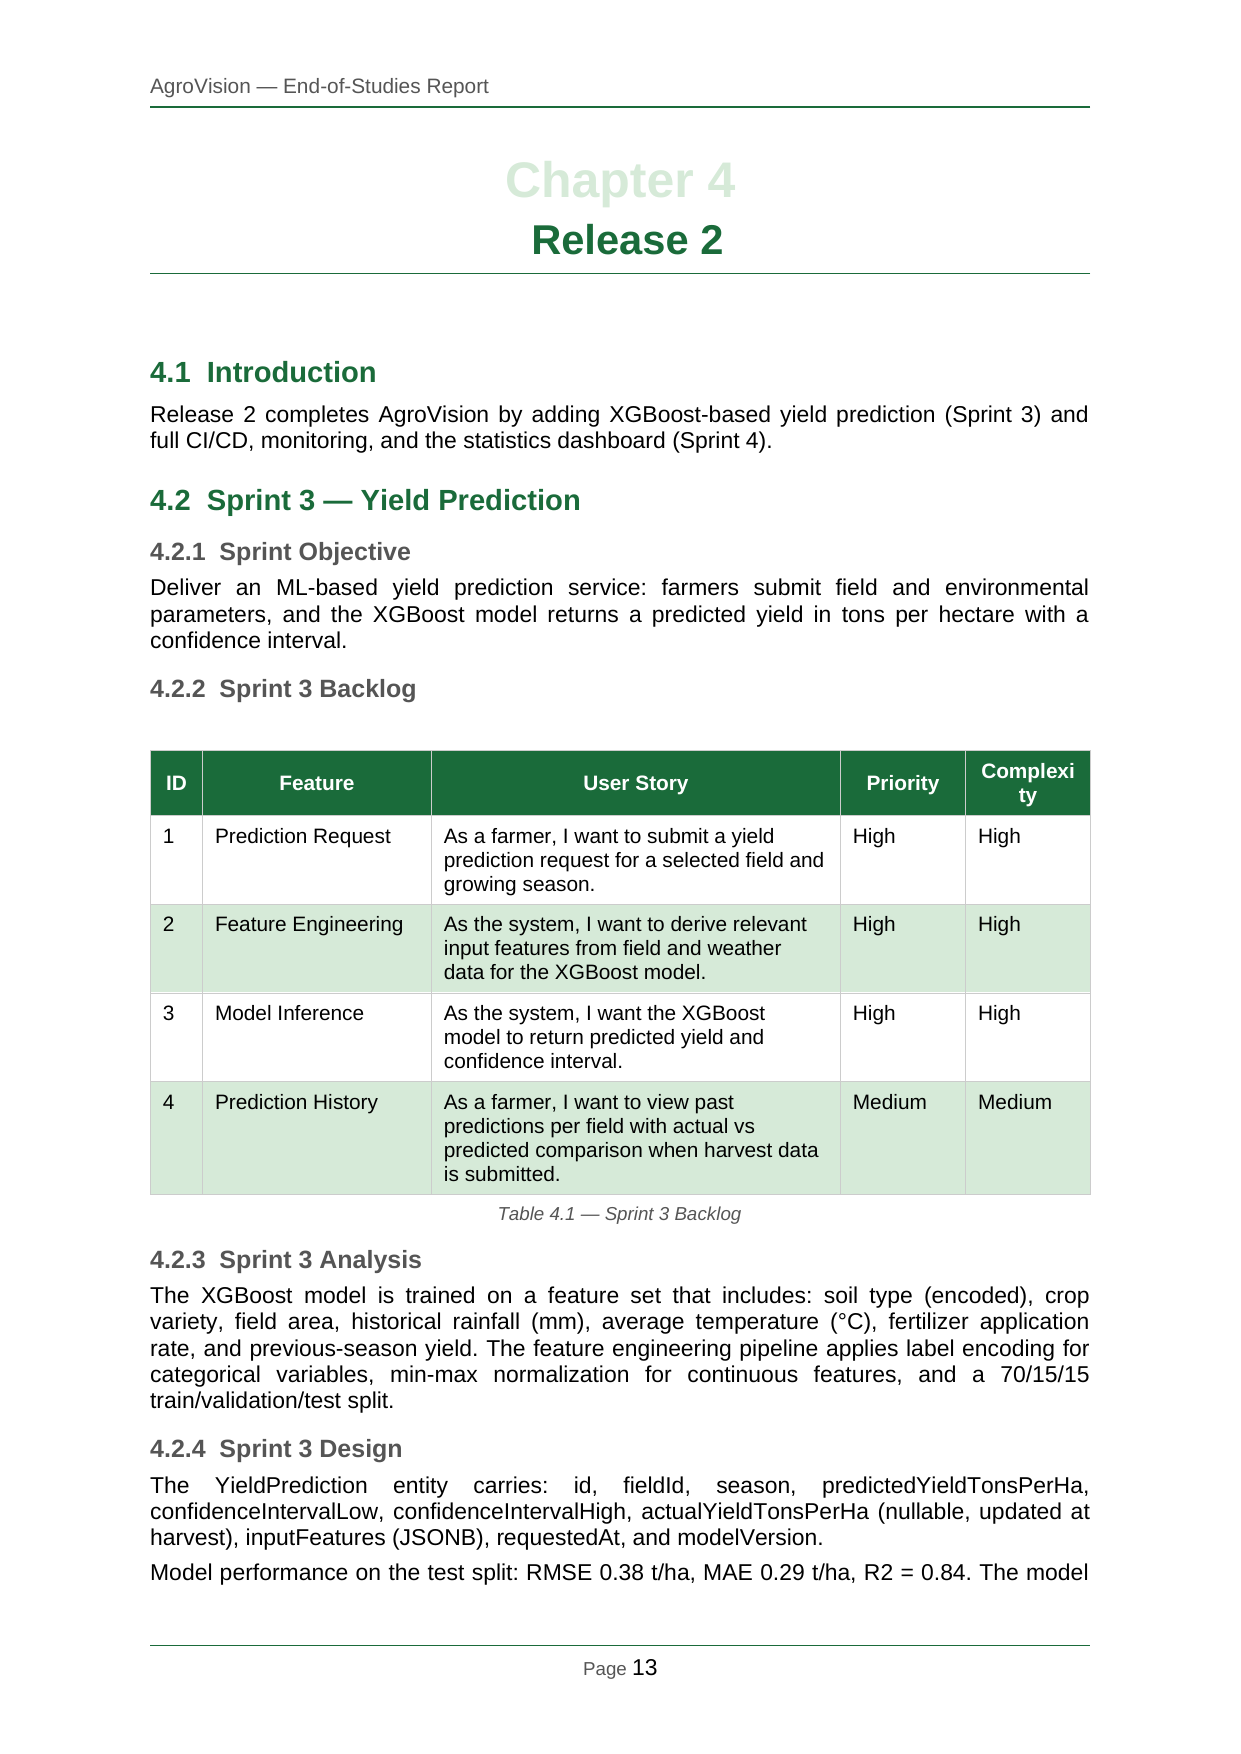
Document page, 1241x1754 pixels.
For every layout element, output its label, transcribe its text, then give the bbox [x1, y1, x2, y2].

subtitle 4.2 Sprint 3 — Yield Prediction [150, 483, 1090, 516]
text The XGBoost model is trained on a feature set that includes: soil type (encoded), crop variety, field area, historical rainfall (mm), average temperature (°C), fertilizer application rate, and previous-season yield. The feature engineering pipeline applies label encoding for categorical variables, min-max normalization for continuous features, and a 70/15/15 train/validation/test split. [150, 1282, 1090, 1414]
table_header User Story [432, 751, 840, 815]
table_cell 4 [151, 1082, 202, 1194]
text Deliver an ML-based yield prediction service: farmers submit field and environmental parameters, and the XGBoost model returns a predicted yield in tons per hectare with a confidence interval. [150, 574, 1090, 653]
text Table 4.1 — Sprint 3 Backlog [150, 1202, 1090, 1224]
table_header Complexity [966, 751, 1090, 815]
subtitle 4.2.1 Sprint Objective [150, 537, 1090, 566]
table_cell High [841, 905, 965, 992]
table_cell Feature Engineering [203, 905, 431, 992]
text The YieldPrediction entity carries: id, fieldId, season, predictedYieldTonsPerHa, confidenceIntervalLow, confidenceIntervalHigh, actualYieldTonsPerHa (nullable, updated at harvest), inputFeatures (JSONB), requestedAt, and modelVersion. [150, 1472, 1090, 1551]
table_cell High [841, 994, 965, 1081]
table_header Feature [203, 751, 431, 815]
table_cell High [966, 905, 1090, 992]
table_cell 3 [151, 994, 202, 1081]
subtitle 4.2.2 Sprint 3 Backlog [150, 674, 1090, 703]
text Release 2 completes AgroVision by adding XGBoost-based yield prediction (Sprint 3) and full CI/CD, monitoring, and the statistics dashboard (Sprint 4). [150, 401, 1090, 454]
table_header ID [151, 751, 202, 815]
table_cell As the system, I want the XGBoost model to return predicted yield and confidence interval. [432, 994, 840, 1081]
table_cell As a farmer, I want to submit a yield prediction request for a selected field and growing season. [432, 816, 840, 904]
table_cell Medium [966, 1082, 1090, 1194]
text Chapter 4 Release 2 [150, 150, 1090, 273]
table_cell Prediction Request [203, 816, 431, 904]
table_cell Medium [841, 1082, 965, 1194]
text Model performance on the test split: RMSE 0.38 t/ha, MAE 0.29 t/ha, R2 = 0.84. The model [150, 1559, 1090, 1585]
table_cell Model Inference [203, 994, 431, 1081]
table_cell As a farmer, I want to view past predictions per field with actual vs predicted comparison when harvest data is submitted. [432, 1082, 840, 1194]
table_cell High [966, 816, 1090, 904]
table_cell High [966, 994, 1090, 1081]
subtitle 4.2.3 Sprint 3 Analysis [150, 1245, 1090, 1273]
subtitle 4.2.4 Sprint 3 Design [150, 1434, 1090, 1463]
subtitle 4.1 Introduction [150, 355, 1090, 388]
table_cell 1 [151, 816, 202, 904]
table_cell As the system, I want to derive relevant input features from field and weather data for the XGBoost model. [432, 905, 840, 992]
table_cell High [841, 816, 965, 904]
table_cell 2 [151, 905, 202, 992]
table_cell Prediction History [203, 1082, 431, 1194]
table_header Priority [841, 751, 965, 815]
